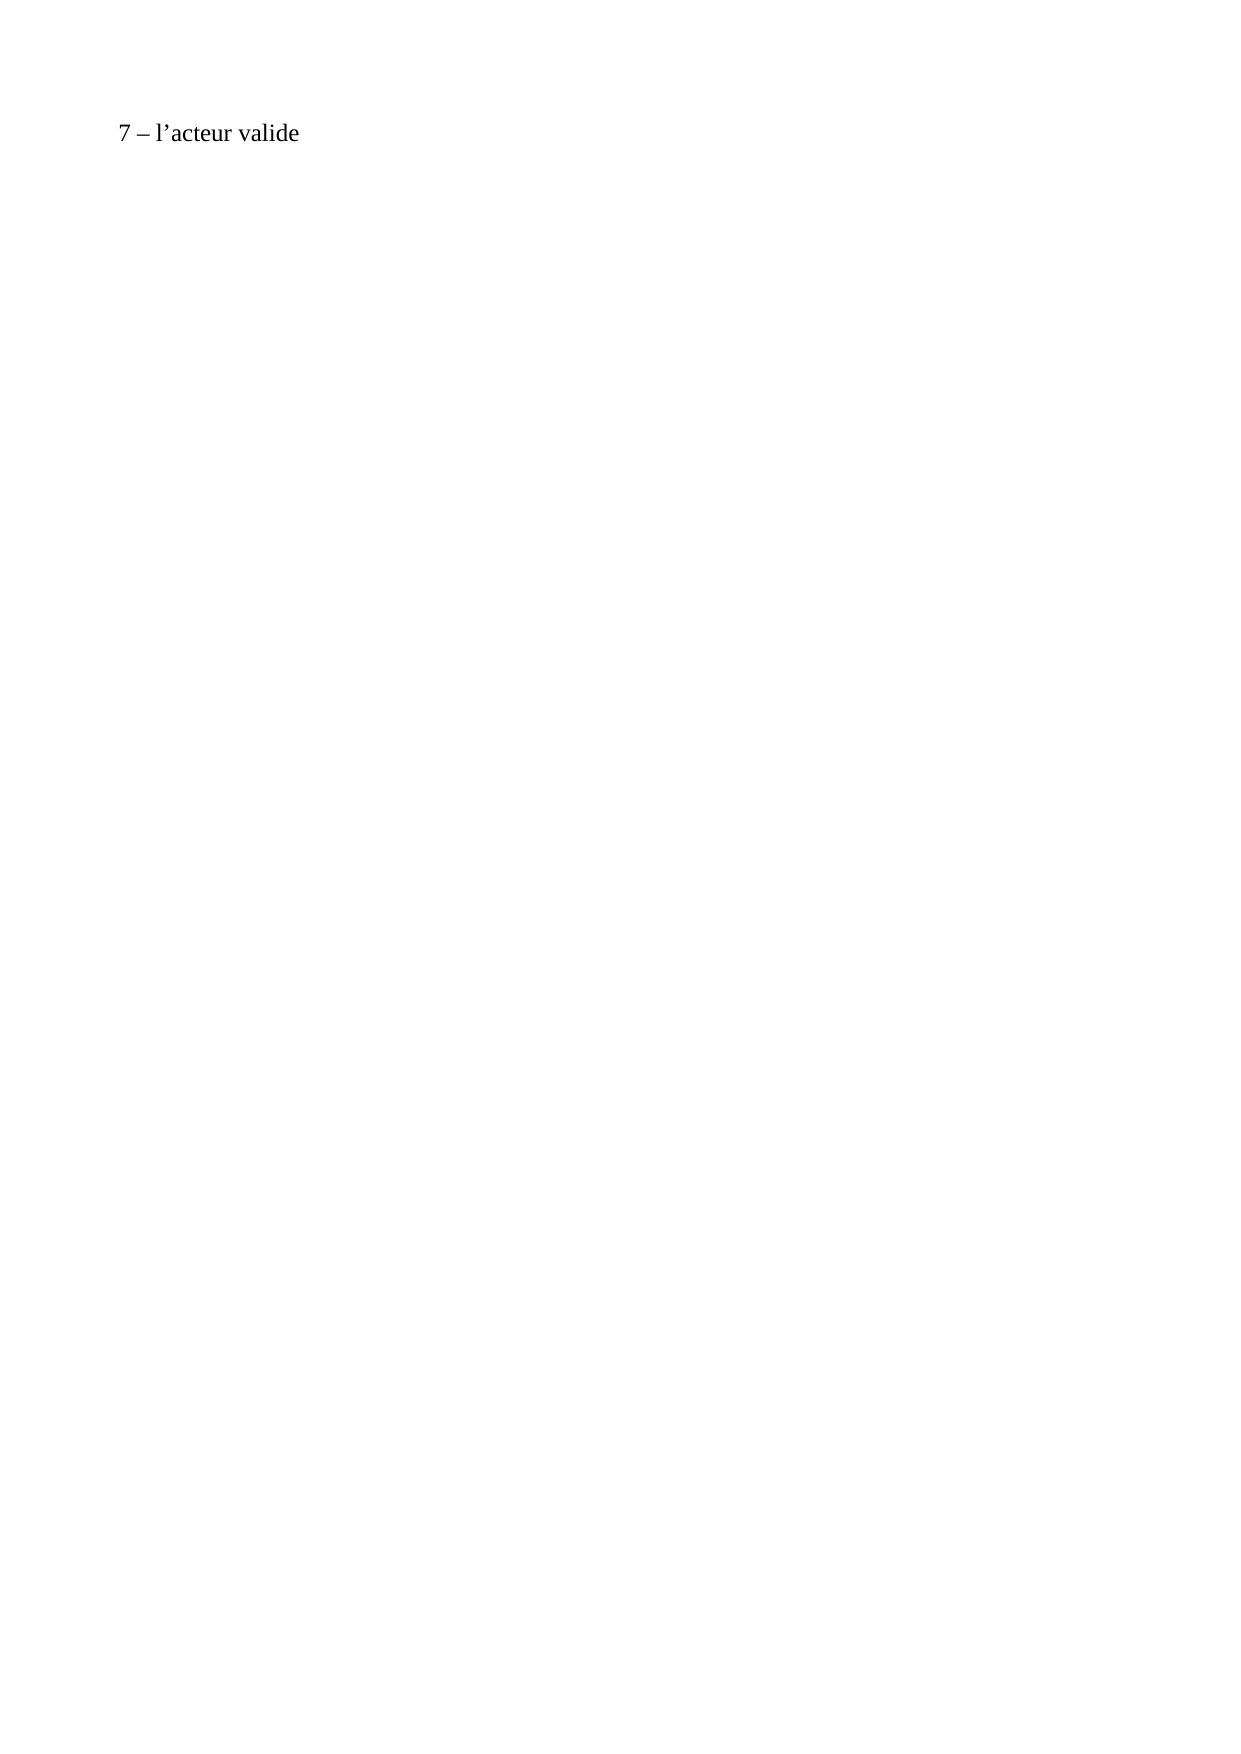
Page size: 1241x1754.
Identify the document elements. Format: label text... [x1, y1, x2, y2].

text 7 – l’acteur valide [118, 118, 1122, 147]
